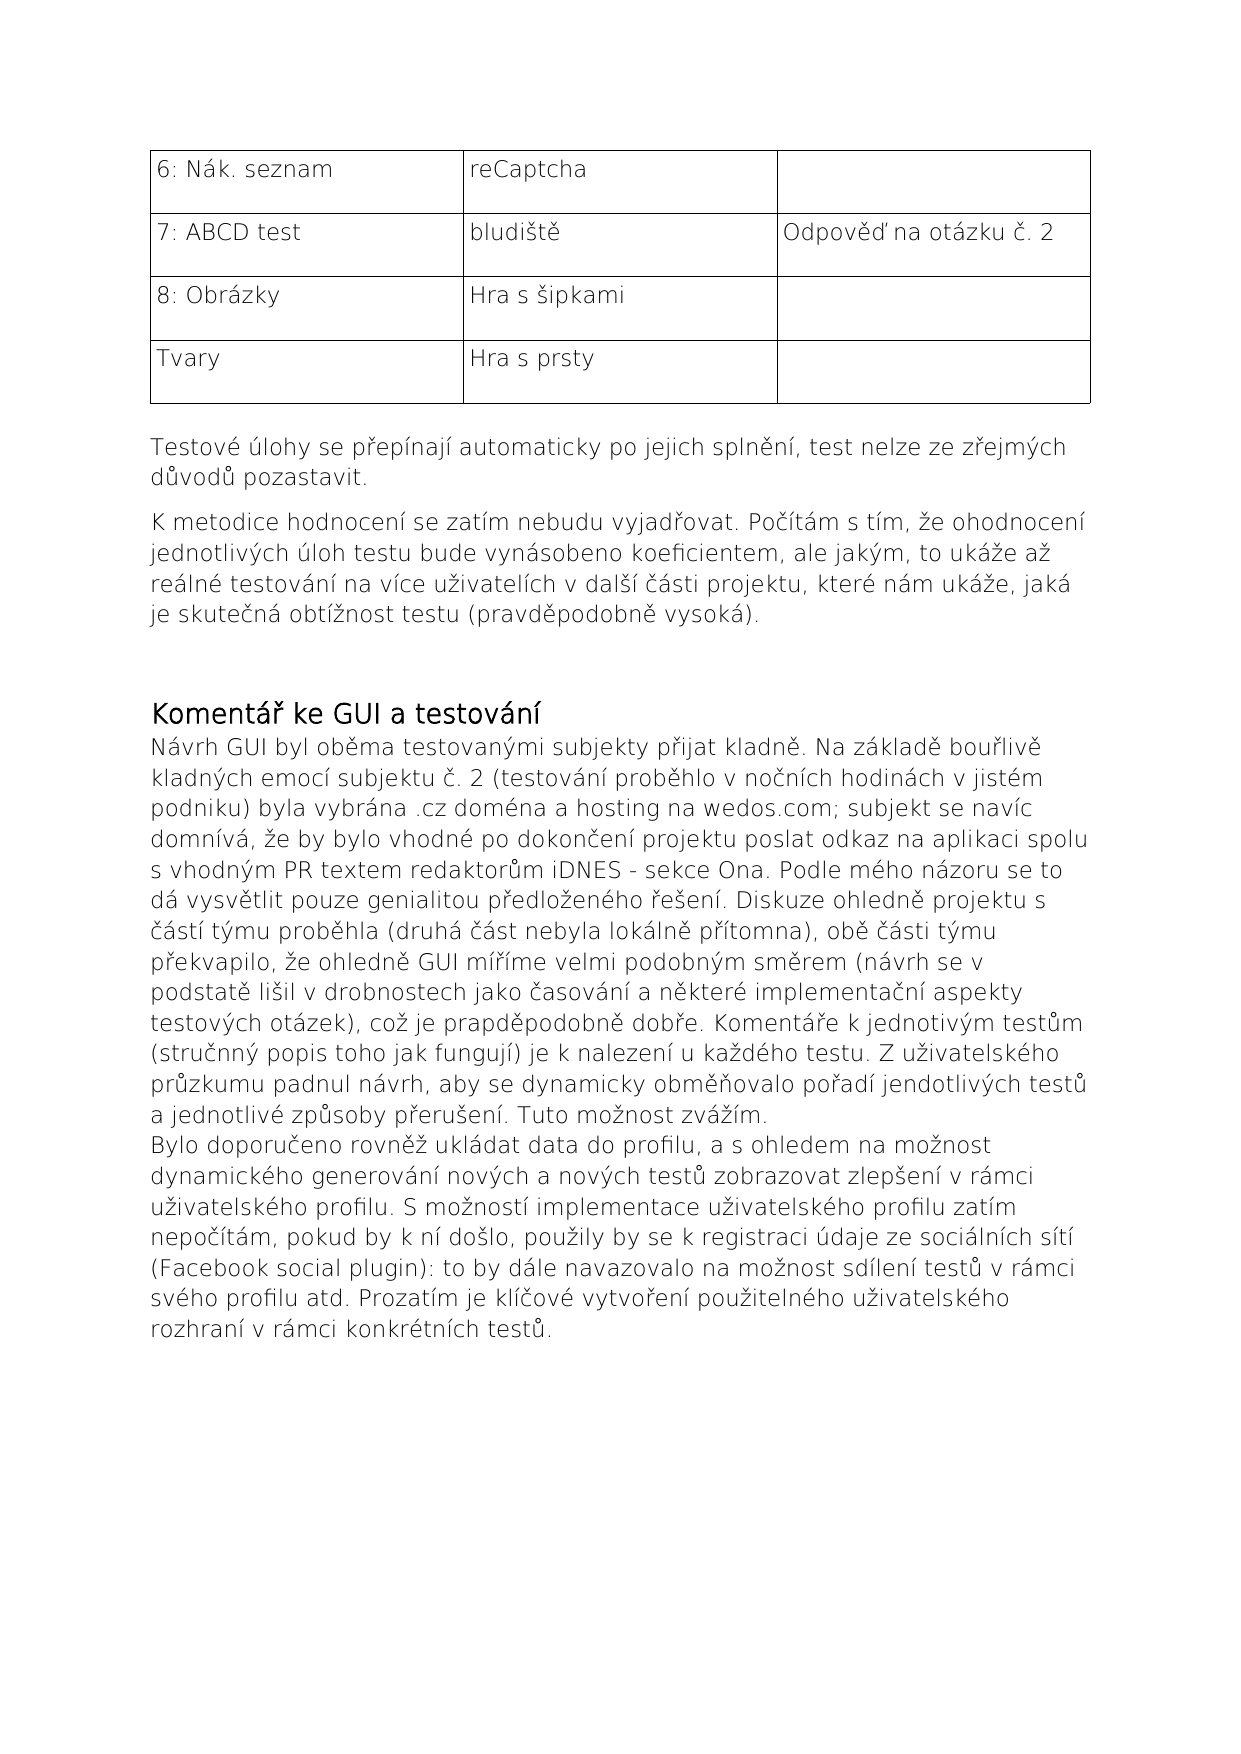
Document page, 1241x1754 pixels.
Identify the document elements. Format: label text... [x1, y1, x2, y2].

table_cell [778, 341, 1090, 403]
text Testové úlohy se přepínají automaticky po jejich splnění, test nelze ze zřejmých důvodů pozastavit. [150, 434, 1090, 491]
table_cell 6: Nák. seznam [151, 151, 463, 213]
table_cell reCaptcha [464, 151, 777, 213]
table_cell 8: Obrázky [151, 277, 463, 340]
table_cell Hra s prsty [464, 341, 777, 403]
table_cell [778, 151, 1090, 213]
table_cell Tvary [151, 341, 463, 403]
table_cell 7: ABCD test [151, 214, 463, 276]
subtitle Komentář ke GUI a testování [150, 698, 1090, 729]
table_cell Odpověď na otázku č. 2 [778, 214, 1090, 276]
text Bylo doporučeno rovněž ukládat data do profilu, a s ohledem na možnost dynamického generování nových a nových testů zobrazovat zlepšení v rámci uživatelského profilu. S možností implementace uživatelského profilu zatím nepočítám, pokud by k ní došlo, použily by se k registraci údaje ze sociálních sítí (Facebook social plugin): to by dále navazovalo na možnost sdílení testů v rámci svého profilu atd. Prozatím je klíčové vytvoření použitelného uživatelského rozhraní v rámci konkrétních testů. [150, 1132, 1090, 1343]
table_cell [778, 277, 1090, 340]
table_cell bludiště [464, 214, 777, 276]
text K metodice hodnocení se zatím nebudu vyjadřovat. Počítám s tím, že ohodnocení jednotlivých úloh testu bude vynásobeno koeficientem, ale jakým, to ukáže až reálné testování na více uživatelích v další části projektu, které nám ukáže, jaká je skutečná obtížnost testu (pravděpodobně vysoká). [150, 509, 1090, 628]
table_cell Hra s šipkami [464, 277, 777, 340]
text Návrh GUI byl oběma testovanými subjekty přijat kladně. Na základě bouřlivě kladných emocí subjektu č. 2 (testování proběhlo v nočních hodinách v jistém podniku) byla vybrána .cz doména a hosting na wedos.com; subjekt se navíc domnívá, že by bylo vhodné po dokončení projektu poslat odkaz na aplikaci spolu s vhodným PR textem redaktorům iDNES - sekce Ona. Podle mého názoru se to dá vysvětlit pouze genialitou předloženého řešení. Diskuze ohledně projektu s částí týmu proběhla (druhá část nebyla lokálně přítomna), obě části týmu překvapilo, že ohledně GUI míříme velmi podobným směrem (návrh se v podstatě lišil v drobnostech jako časování a některé implementační aspekty testových otázek), což je prapděpodobně dobře. Komentáře k jednotivým testům (stručnný popis toho jak fungují) je k nalezení u každého testu. Z uživatelského průzkumu padnul návrh, aby se dynamicky obměňovalo pořadí jendotlivých testů a jednotlivé způsoby přerušení. Tuto možnost zvážím. [150, 734, 1090, 1128]
